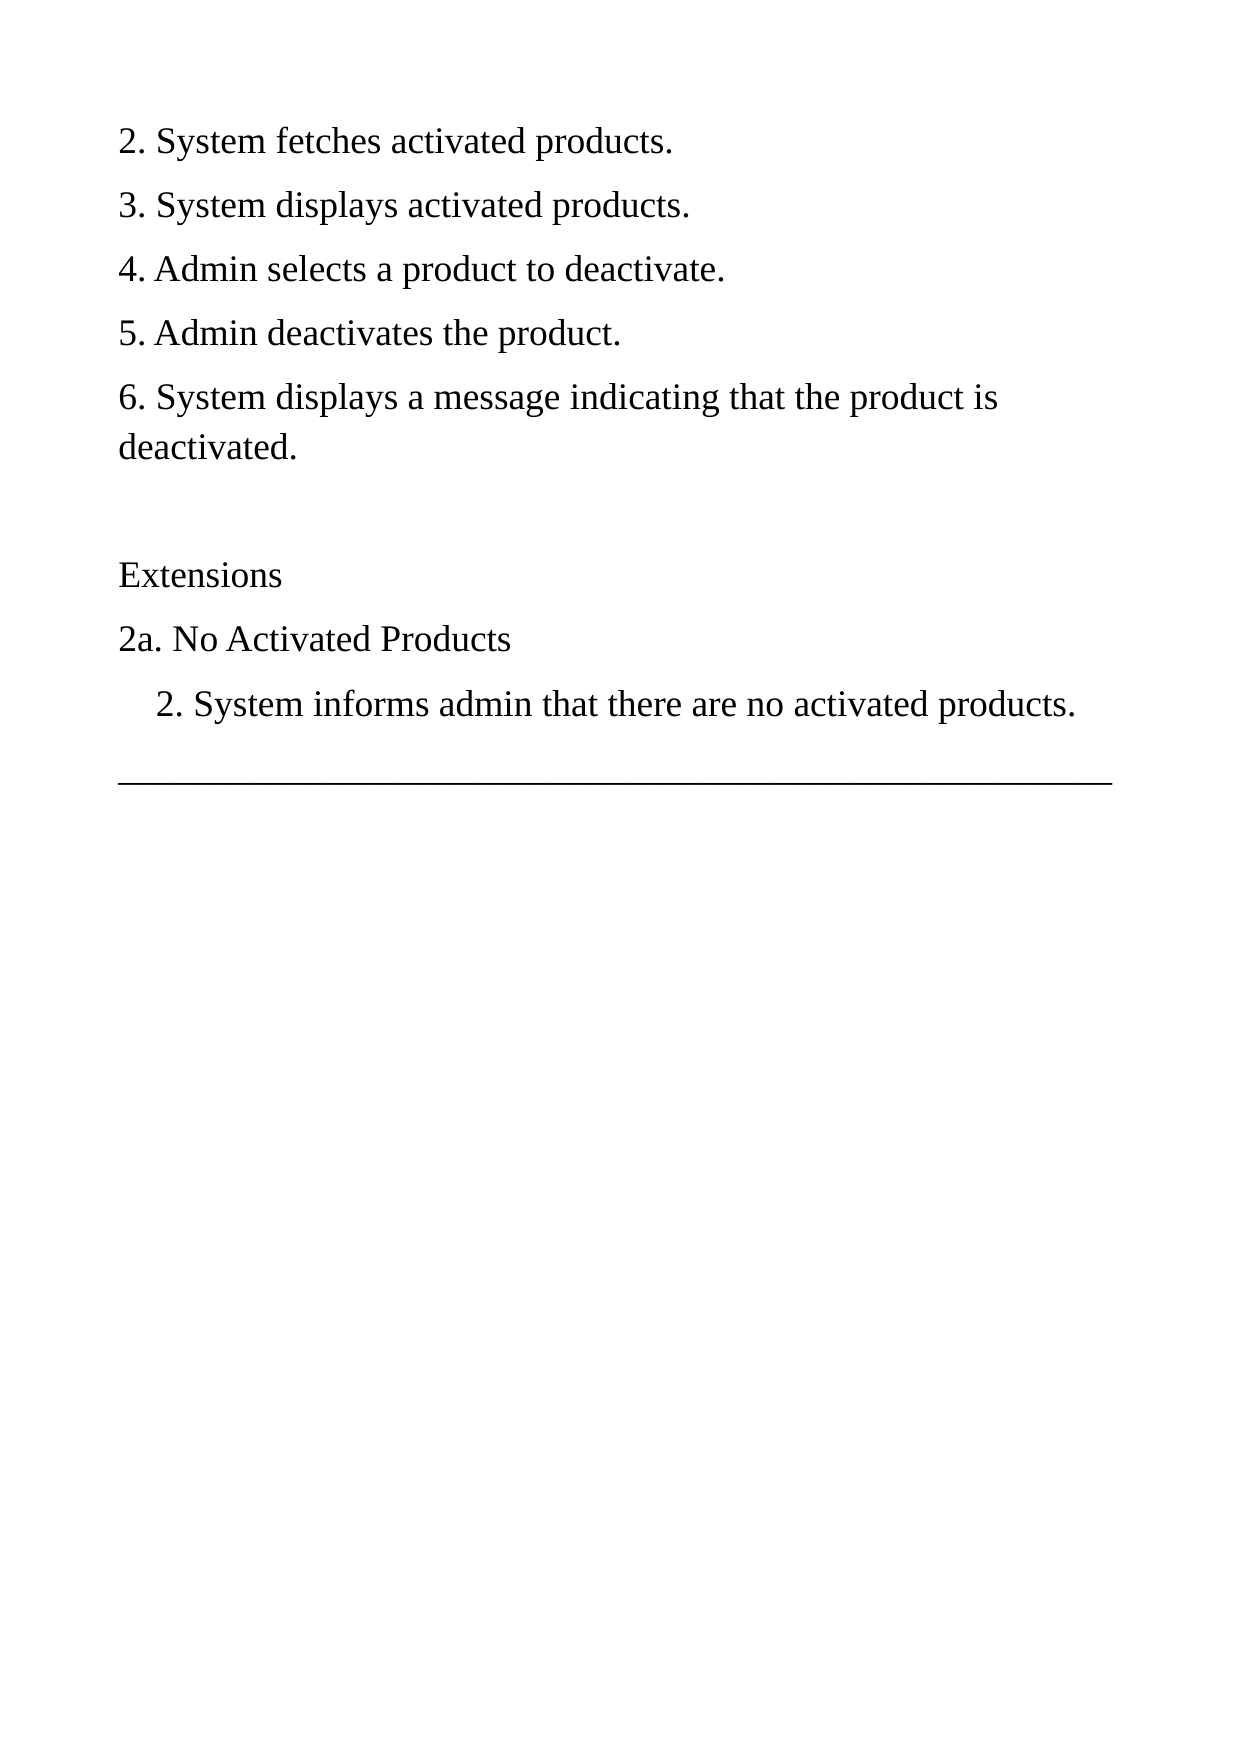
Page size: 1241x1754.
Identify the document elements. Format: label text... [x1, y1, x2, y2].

text 2a. No Activated Products [118, 617, 1122, 660]
text 4. Admin selects a product to deactivate. [118, 246, 1122, 289]
text _____________________________________________________ [118, 745, 1122, 788]
list System informs admin that there are no activated products. [156, 681, 1122, 724]
text 6. System displays a message indicating that the product is deactivated. [118, 375, 1122, 467]
text 5. Admin deactivates the product. [118, 311, 1122, 354]
text 3. System displays activated products. [118, 182, 1122, 225]
text Extensions [118, 553, 1122, 596]
text 2. System fetches activated products. [118, 118, 1122, 161]
